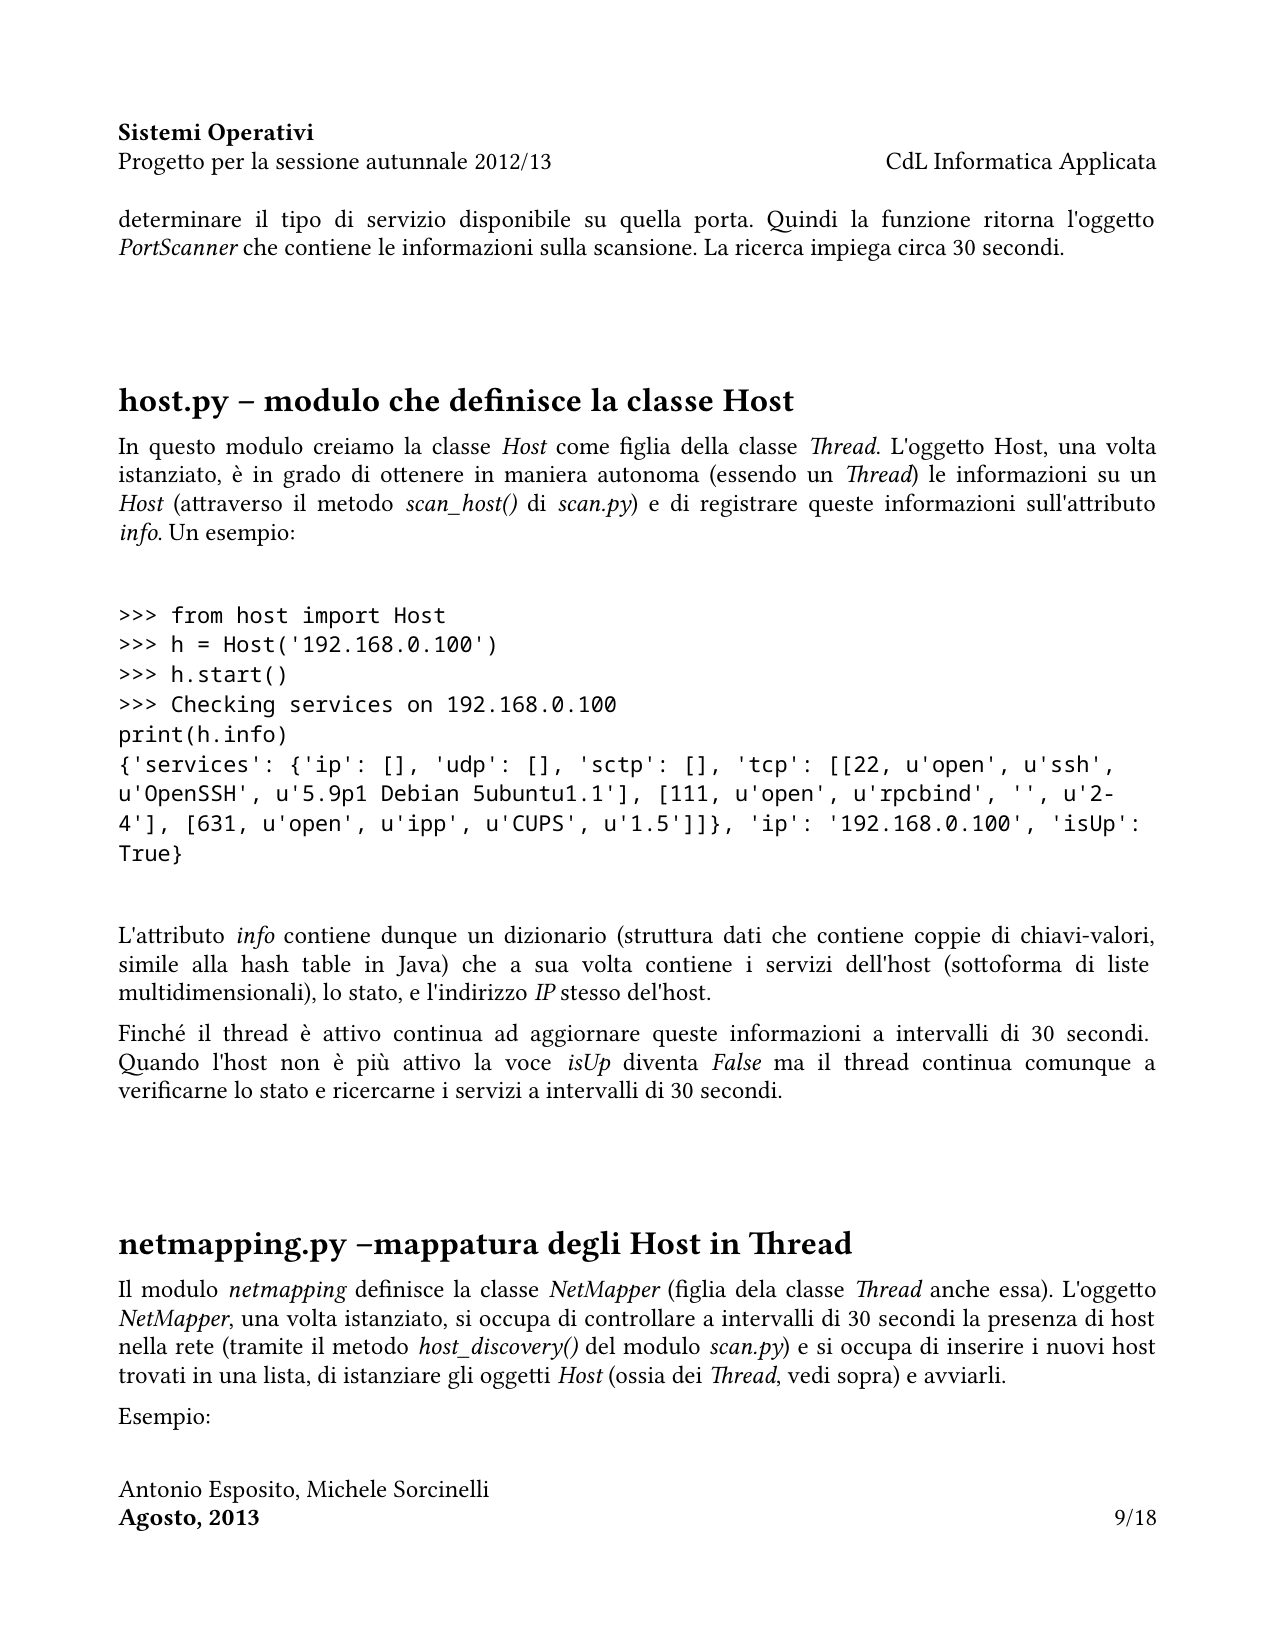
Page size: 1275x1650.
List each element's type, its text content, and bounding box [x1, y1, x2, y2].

text In questo modulo creiamo la classe Host come figlia della classe Thread. L'oggetto Host, una volta istanziato, è in grado di ottenere in maniera autonoma (essendo un Thread) le informazioni su un Host (attraverso il metodo scan_host() di scan.py) e di registrare queste informazioni sull'attributo info. Un esempio: [118, 432, 1157, 546]
text L'attributo info contiene dunque un dizionario (struttura dati che contiene coppie di chiavi-valori, simile alla hash table in Java) che a sua volta contiene i servizi dell'host (sottoforma di liste multidimensionali), lo stato, e l'indirizzo IP stesso del'host. [118, 921, 1157, 1007]
text Esempio: [118, 1402, 1157, 1430]
subtitle host.py – modulo che definisce la classe Host [118, 381, 1157, 419]
text Il modulo netmapping definisce la classe NetMapper (figlia dela classe Thread anche essa). L'oggetto NetMapper, una volta istanziato, si occupa di controllare a intervalli di 30 secondi la presenza di host nella rete (tramite il metodo host_discovery() del modulo scan.py) e si occupa di inserire i nuovi host trovati in una lista, di istanziare gli oggetti Host (ossia dei Thread, vedi sopra) e avviarli. [118, 1275, 1157, 1389]
subtitle netmapping.py –mappatura degli Host in Thread [118, 1224, 1157, 1263]
text >>> from host import Host >>> h = Host('192.168.0.100') >>> h.start() >>> Checking services on 192.168.0.100 print(h.info) {'services': {'ip': [], 'udp': [], 'sctp': [], 'tcp': [[22, u'open', u'ssh', u'OpenSSH', u'5.9p1 Debian 5ubuntu1.1'], [111, u'open', u'rpcbind', '', u'2-4'], [631, u'open', u'ipp', u'CUPS', u'1.5']]}, 'ip': '192.168.0.100', 'isUp': True} [118, 599, 1157, 868]
text Finché il thread è attivo continua ad aggiornare queste informazioni a intervalli di 30 secondi. Quando l'host non è più attivo la voce isUp diventa False ma il thread continua comunque a verificarne lo stato e ricercarne i servizi a intervalli di 30 secondi. [118, 1019, 1157, 1105]
text determinare il tipo di servizio disponibile su quella porta. Quindi la funzione ritorna l'oggetto PortScanner che contiene le informazioni sulla scansione. La ricerca impiega circa 30 secondi. [118, 205, 1157, 262]
